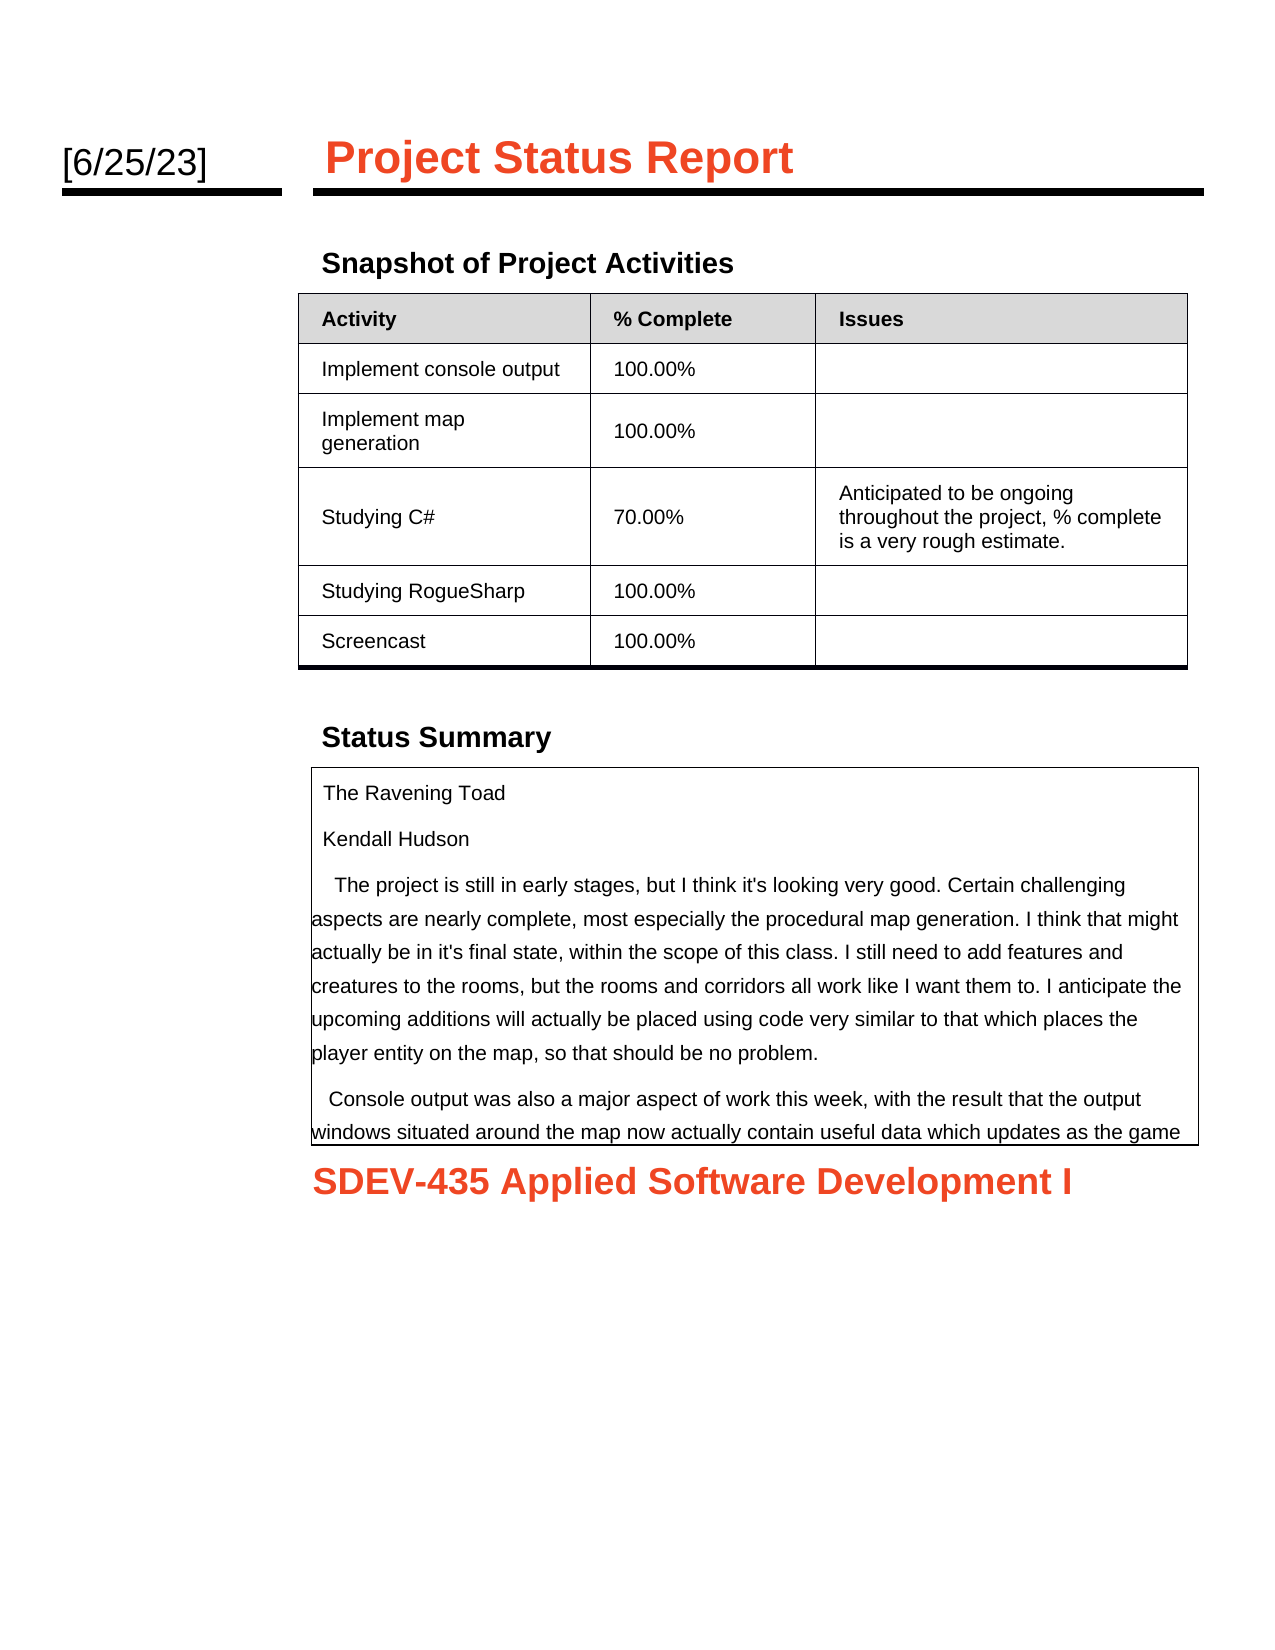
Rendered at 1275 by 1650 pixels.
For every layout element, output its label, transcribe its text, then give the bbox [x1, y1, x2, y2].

table_cell [816, 394, 1187, 467]
table_header Project Status Report [313, 113, 1204, 187]
table_cell [62, 188, 282, 196]
table_cell Implement console output [299, 344, 590, 393]
table_cell Anticipated to be ongoing throughout the project, % complete is a very rough estimate. [816, 468, 1187, 565]
table_header [283, 113, 313, 187]
table_cell Implement map generation [299, 394, 590, 467]
table_header Activity [299, 294, 590, 343]
subtitle Status Summary [321, 720, 1200, 754]
table_cell [313, 188, 1204, 196]
table_cell 100.00% [591, 344, 815, 393]
table_cell Studying C# [299, 468, 590, 565]
table_cell [816, 566, 1187, 615]
table_cell Screencast [299, 616, 590, 665]
table_cell [816, 616, 1187, 665]
table_header The Ravening Toad Kendall Hudson The project is still in early stages, but I think it's looking very good. Certain challenging aspects are nearly complete, most especially the procedural map generation. I think that might actually be in it's final state, within the scope of this class. I still need to add features and creatures to the rooms, but the rooms and corridors all work like I want them to. I anticipate the upcoming additions will actually be placed using code very similar to that which places the player entity on the map, so that should be no problem. Console output was also a major aspect of work this week, with the result that the output windows situated around the map now actually contain useful data which updates as the game [312, 768, 1198, 1144]
table_header Issues [816, 294, 1187, 343]
subtitle Snapshot of Project Activities [321, 246, 1200, 280]
table_header [6/25/23] [62, 113, 282, 187]
table_cell 70.00% [591, 468, 815, 565]
table_cell Studying RogueSharp [299, 566, 590, 615]
table_cell [816, 344, 1187, 393]
table_cell 100.00% [591, 566, 815, 615]
table_cell 100.00% [591, 616, 815, 665]
table_cell [283, 188, 313, 196]
table_header % Complete [591, 294, 815, 343]
table_cell 100.00% [591, 394, 815, 467]
